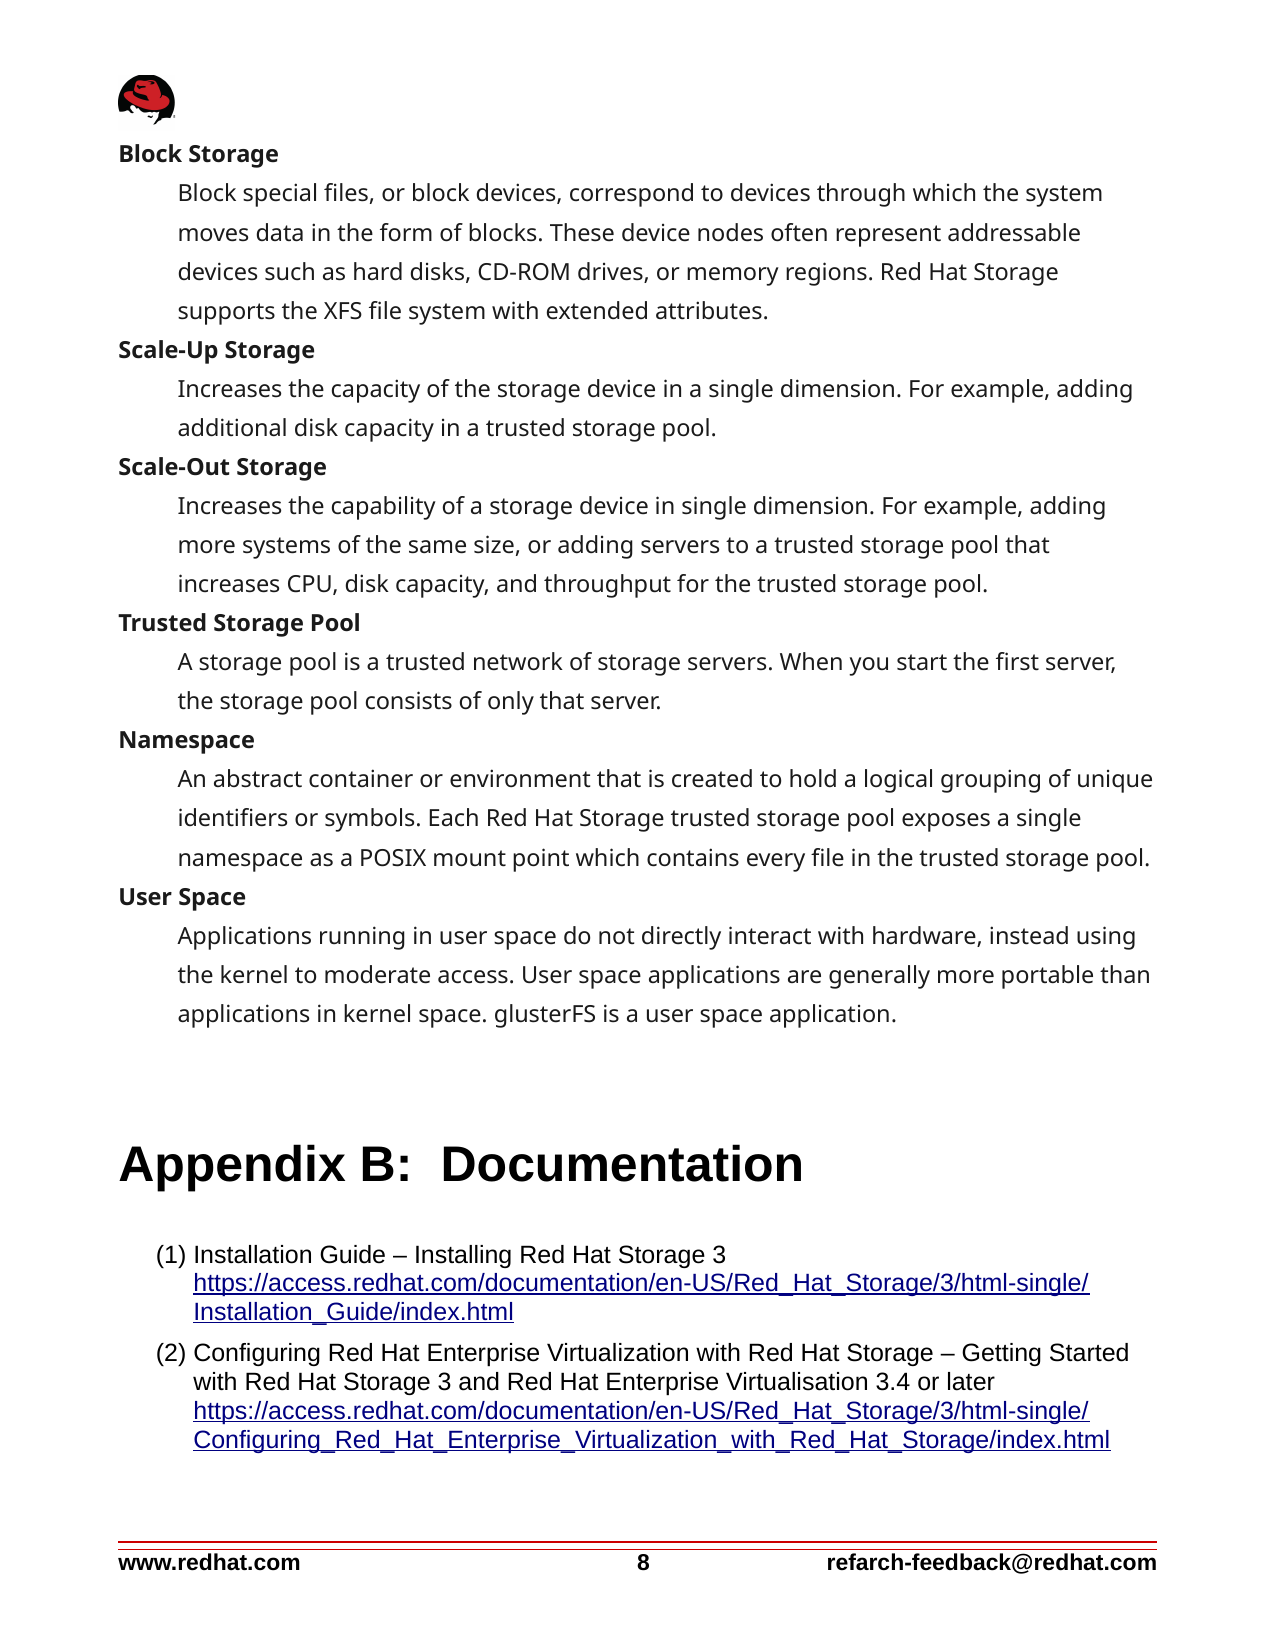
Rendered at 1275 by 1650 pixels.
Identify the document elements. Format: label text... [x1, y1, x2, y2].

list Applications running in user space do not directly interact with hardware, instead using the kernel to moderate access. User space applications are generally more portable than applications in kernel space. glusterFS is a user space application. [177, 912, 1157, 1029]
list Increases the capability of a storage device in single dimension. For example, adding more systems of the same size, or adding servers to a trusted storage pool that increases CPU, disk capacity, and throughput for the trusted storage pool. [177, 482, 1157, 599]
picture [118, 75, 176, 131]
subtitle Trusted Storage Pool [118, 599, 1157, 638]
list Increases the capacity of the storage device in a single dimension. For example, adding additional disk capacity in a trusted storage pool. [177, 365, 1157, 443]
list A storage pool is a trusted network of storage servers. When you start the first server, the storage pool consists of only that server. [177, 638, 1157, 717]
list Installation Guide – Installing Red Hat Storage 3 https://access.redhat.com/documentation/en-US/Red_Hat_Storage/3/html-single/Installation_Guide/index.html [156, 1240, 1157, 1326]
subtitle Scale-Out Storage [118, 443, 1157, 482]
list An abstract container or environment that is created to hold a logical grouping of unique identifiers or symbols. Each Red Hat Storage trusted storage pool exposes a single namespace as a POSIX mount point which contains every file in the trusted storage pool. [177, 756, 1157, 873]
subtitle Scale-Up Storage [118, 326, 1157, 365]
subtitle Documentation [118, 1135, 1157, 1192]
subtitle Namespace [118, 717, 1157, 756]
subtitle User Space [118, 873, 1157, 912]
list Block special files, or block devices, correspond to devices through which the system moves data in the form of blocks. These device nodes often represent addressable devices such as hard disks, CD-ROM drives, or memory regions. Red Hat Storage supports the XFS file system with extended attributes. [177, 170, 1157, 326]
list Configuring Red Hat Enterprise Virtualization with Red Hat Storage – Getting Started with Red Hat Storage 3 and Red Hat Enterprise Virtualisation 3.4 or later https://access.redhat.com/documentation/en-US/Red_Hat_Storage/3/html-single/Configuring_Red_Hat_Enterprise_Virtualization_with_Red_Hat_Storage/index.html [156, 1338, 1157, 1453]
subtitle Block Storage [118, 131, 1157, 170]
